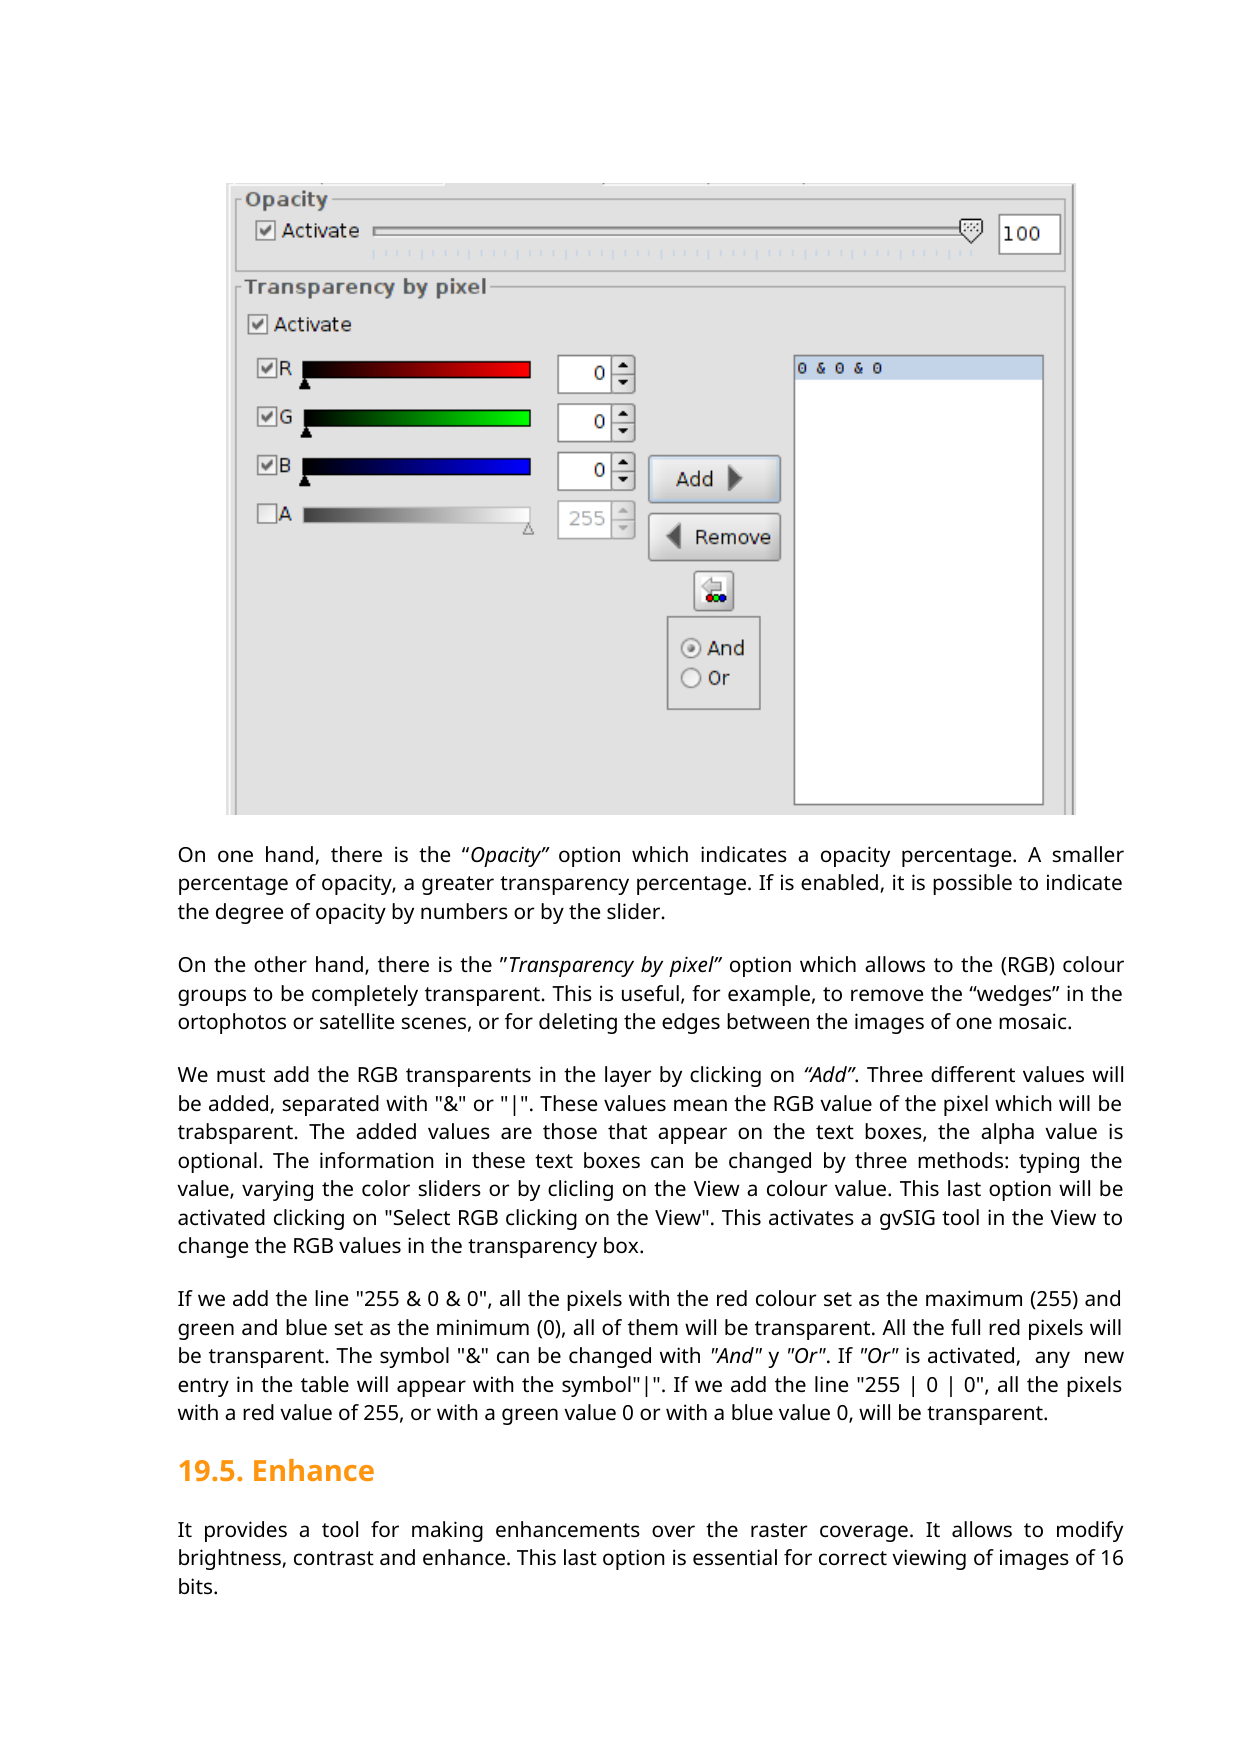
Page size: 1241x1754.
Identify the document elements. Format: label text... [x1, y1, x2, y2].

picture [226, 183, 1077, 815]
text On one hand, there is the “Opacity” option which indicates a opacity percentage. A smaller percentage of opacity, a greater transparency percentage. If is enabled, it is possible to indicate the degree of opacity by numbers or by the slider. [177, 840, 1125, 925]
text If we add the line "255 & 0 & 0", all the pixels with the red colour set as the maximum (255) and green and blue set as the minimum (0), all of them will be transparent. All the full red pixels will be transparent. The symbol "&" can be changed with "And" y "Or". If "Or" is activated, any new entry in the table will appear with the symbol"|". If we add the line "255 | 0 | 0", all the pixels with a red value of 255, or with a green value 0 or with a blue value 0, will be transparent. [177, 1284, 1125, 1427]
text It provides a tool for making enhancements over the raster coverage. It allows to modify brightness, contrast and enhance. This last option is essential for correct viewing of images of 16 bits. [177, 1515, 1125, 1600]
text We must add the RGB transparents in the layer by clicking on “Add”. Three different values will be added, separated with "&" or "|". These values mean the RGB value of the pixel which will be trabsparent. The added values are those that appear on the text boxes, the alpha value is optional. The information in these text boxes can be changed by three methods: typing the value, varying the color sliders or by clicling on the View a colour value. This last option will be activated clicking on "Select RGB clicking on the View". This activates a gvSIG tool in the View to change the RGB values in the transparency box. [177, 1061, 1125, 1259]
subtitle 19.5. Enhance [177, 1450, 1125, 1490]
text On the other hand, there is the ”Transparency by pixel” option which allows to the (RGB) colour groups to be completely transparent. This is useful, for example, to remove the “wedges” in the ortophotos or satellite scenes, or for deleting the edges between the images of one mosaic. [177, 950, 1125, 1036]
